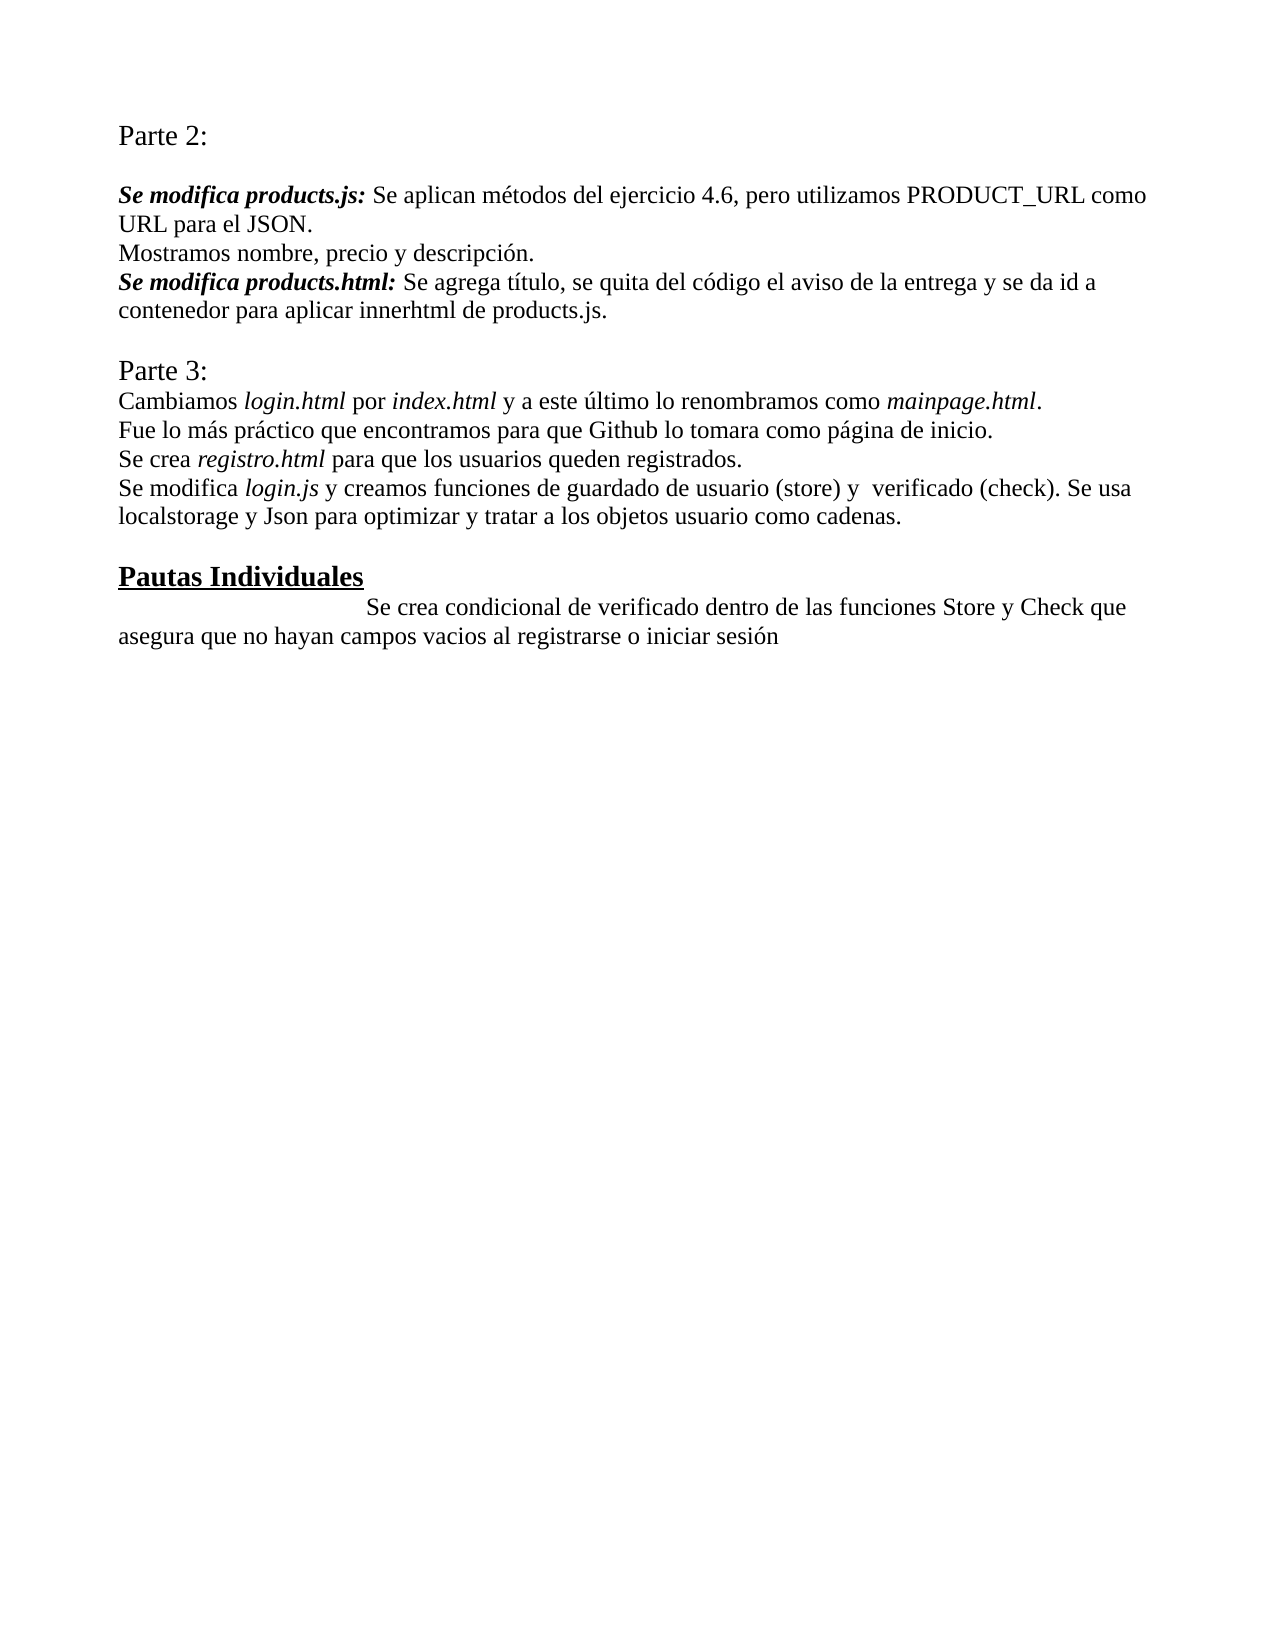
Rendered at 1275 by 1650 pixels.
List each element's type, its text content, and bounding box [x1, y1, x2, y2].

text Mostramos nombre, precio y descripción. [118, 238, 1157, 267]
text Se crea registro.html para que los usuarios queden registrados. [118, 444, 1157, 473]
text Parte 3: [118, 353, 1157, 386]
text Se modifica products.js: Se aplican métodos del ejercicio 4.6, pero utilizamos PRODUCT_URL como [118, 180, 1157, 209]
text URL para el JSON. [118, 209, 1157, 238]
text Se modifica login.js y creamos funciones de guardado de usuario (store) y verificado (check). Se usa localstorage y Json para optimizar y tratar a los objetos usuario como cadenas. [118, 473, 1157, 530]
text Parte 2: [118, 118, 1157, 152]
text Se modifica products.html: Se agrega título, se quita del código el aviso de la entrega y se da id a contenedor para aplicar innerhtml de products.js. [118, 267, 1157, 324]
text Pautas Individuales [118, 559, 1157, 592]
text Se crea condicional de verificado dentro de las funciones Store y Check que asegura que no hayan campos vacios al registrarse o iniciar sesión [118, 592, 1157, 650]
text Fue lo más práctico que encontramos para que Github lo tomara como página de inicio. [118, 415, 1157, 444]
text Cambiamos login.html por index.html y a este último lo renombramos como mainpage.html. [118, 386, 1157, 415]
